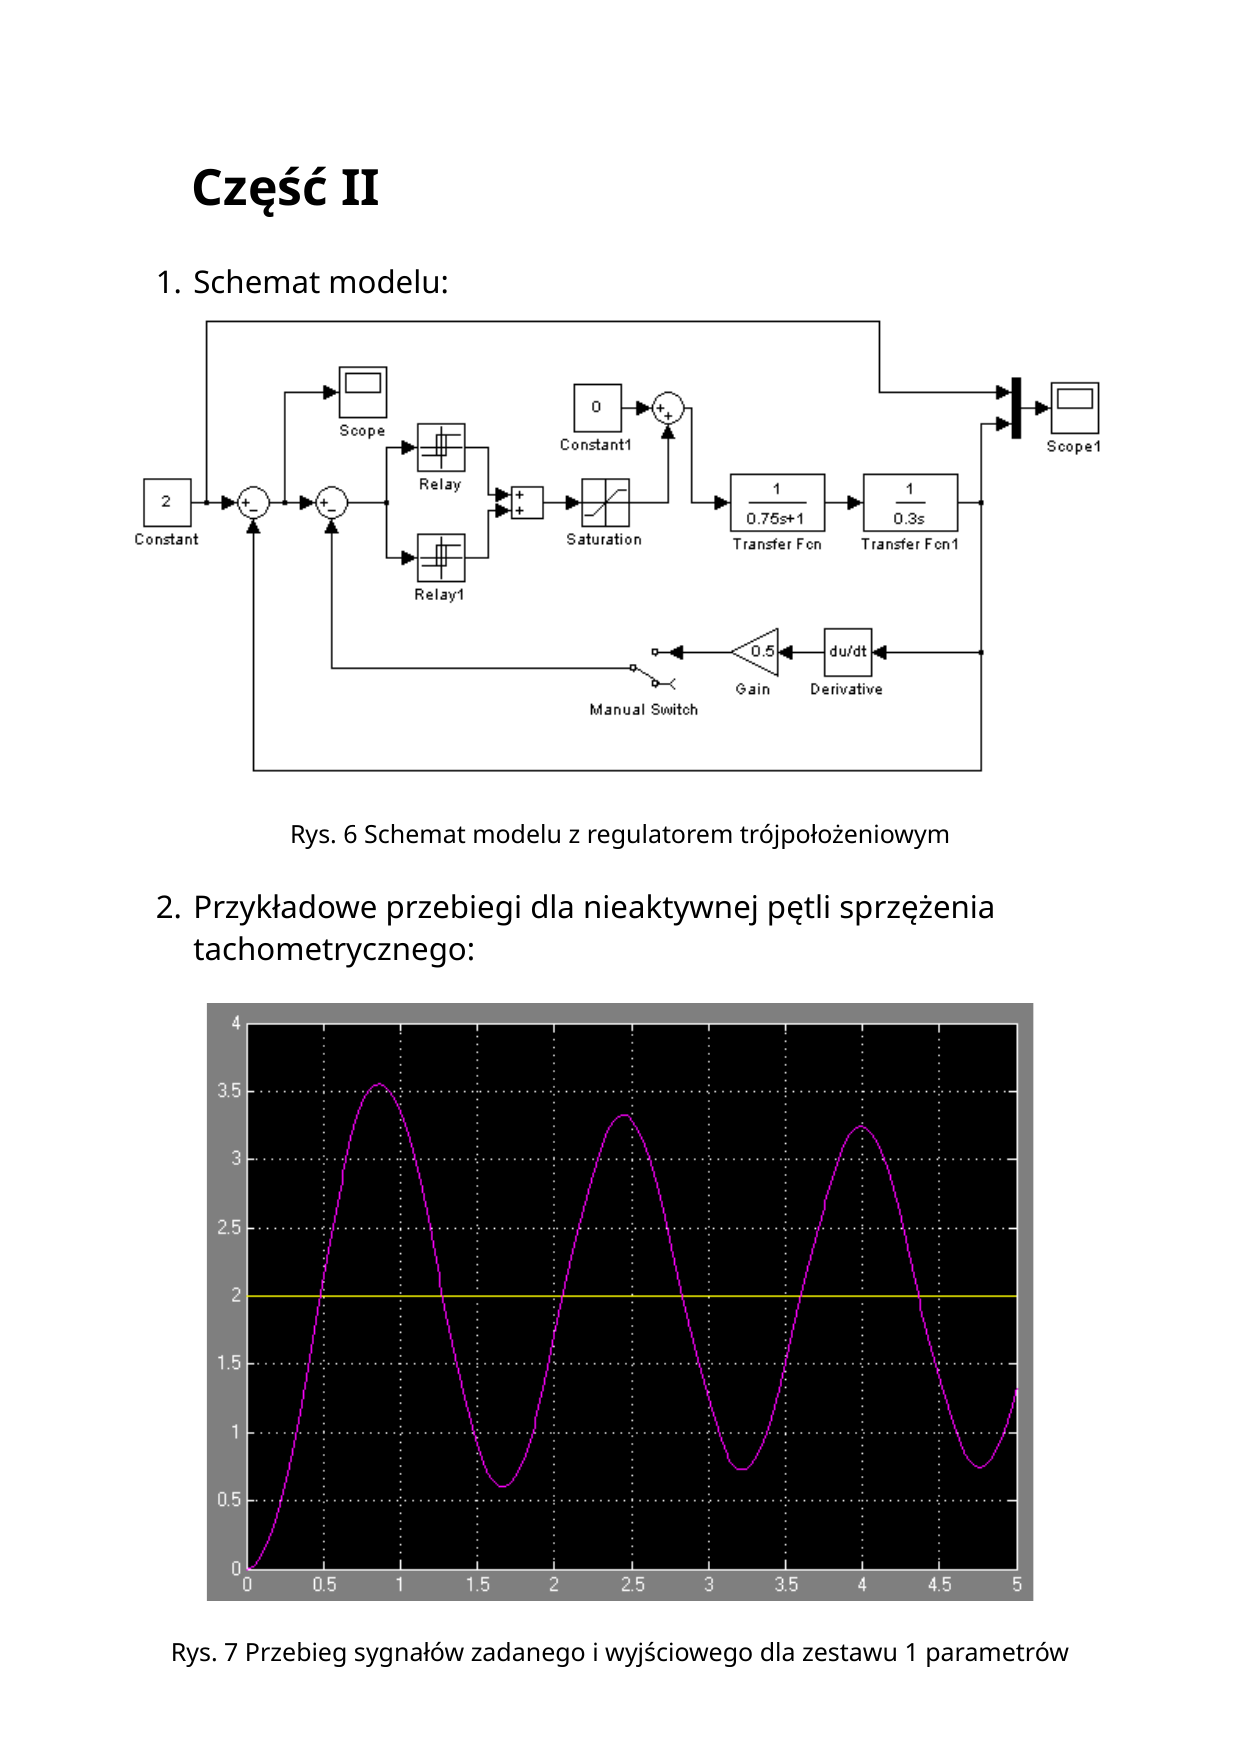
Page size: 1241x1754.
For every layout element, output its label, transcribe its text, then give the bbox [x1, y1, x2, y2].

text Rys. 6 Schemat modelu z regulatorem trójpołożeniowym [118, 816, 1122, 851]
list Schemat modelu: [156, 260, 1122, 303]
text Rys. 7 Przebieg sygnałów zadanego i wyjściowego dla zestawu 1 parametrów [118, 1635, 1122, 1669]
list Przykładowe przebiegi dla nieaktywnej pętli sprzężenia tachometrycznego: [156, 884, 1122, 970]
text Część II [118, 152, 1122, 220]
